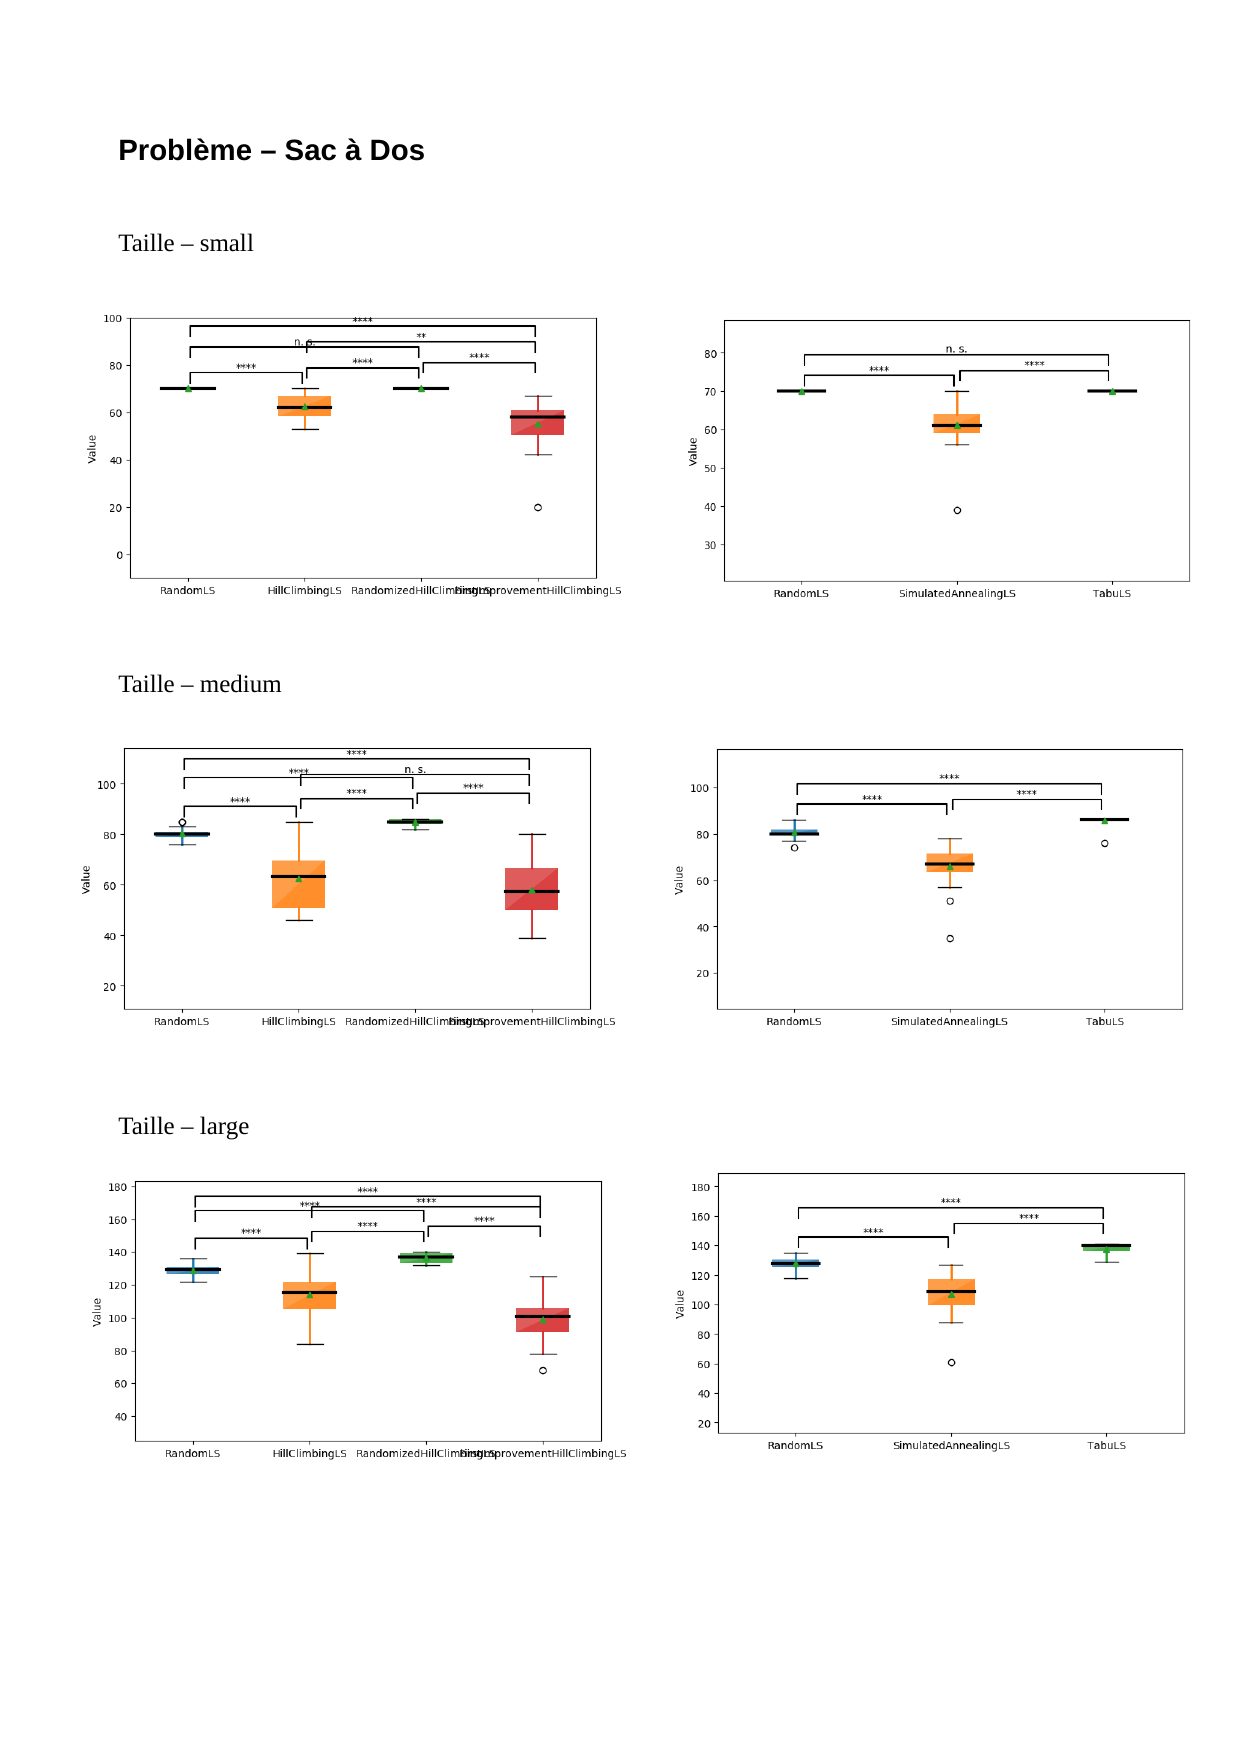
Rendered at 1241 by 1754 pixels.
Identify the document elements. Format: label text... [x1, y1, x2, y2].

picture [667, 739, 1192, 1034]
picture [681, 310, 1199, 606]
picture [668, 1163, 1194, 1458]
picture [80, 306, 628, 603]
text Taille – small [118, 228, 1122, 257]
text Taille – medium [118, 669, 1122, 698]
picture [75, 738, 623, 1034]
subtitle Problème – Sac à Dos [118, 133, 1122, 166]
picture [85, 1171, 634, 1466]
text Taille – large [118, 1111, 1122, 1140]
